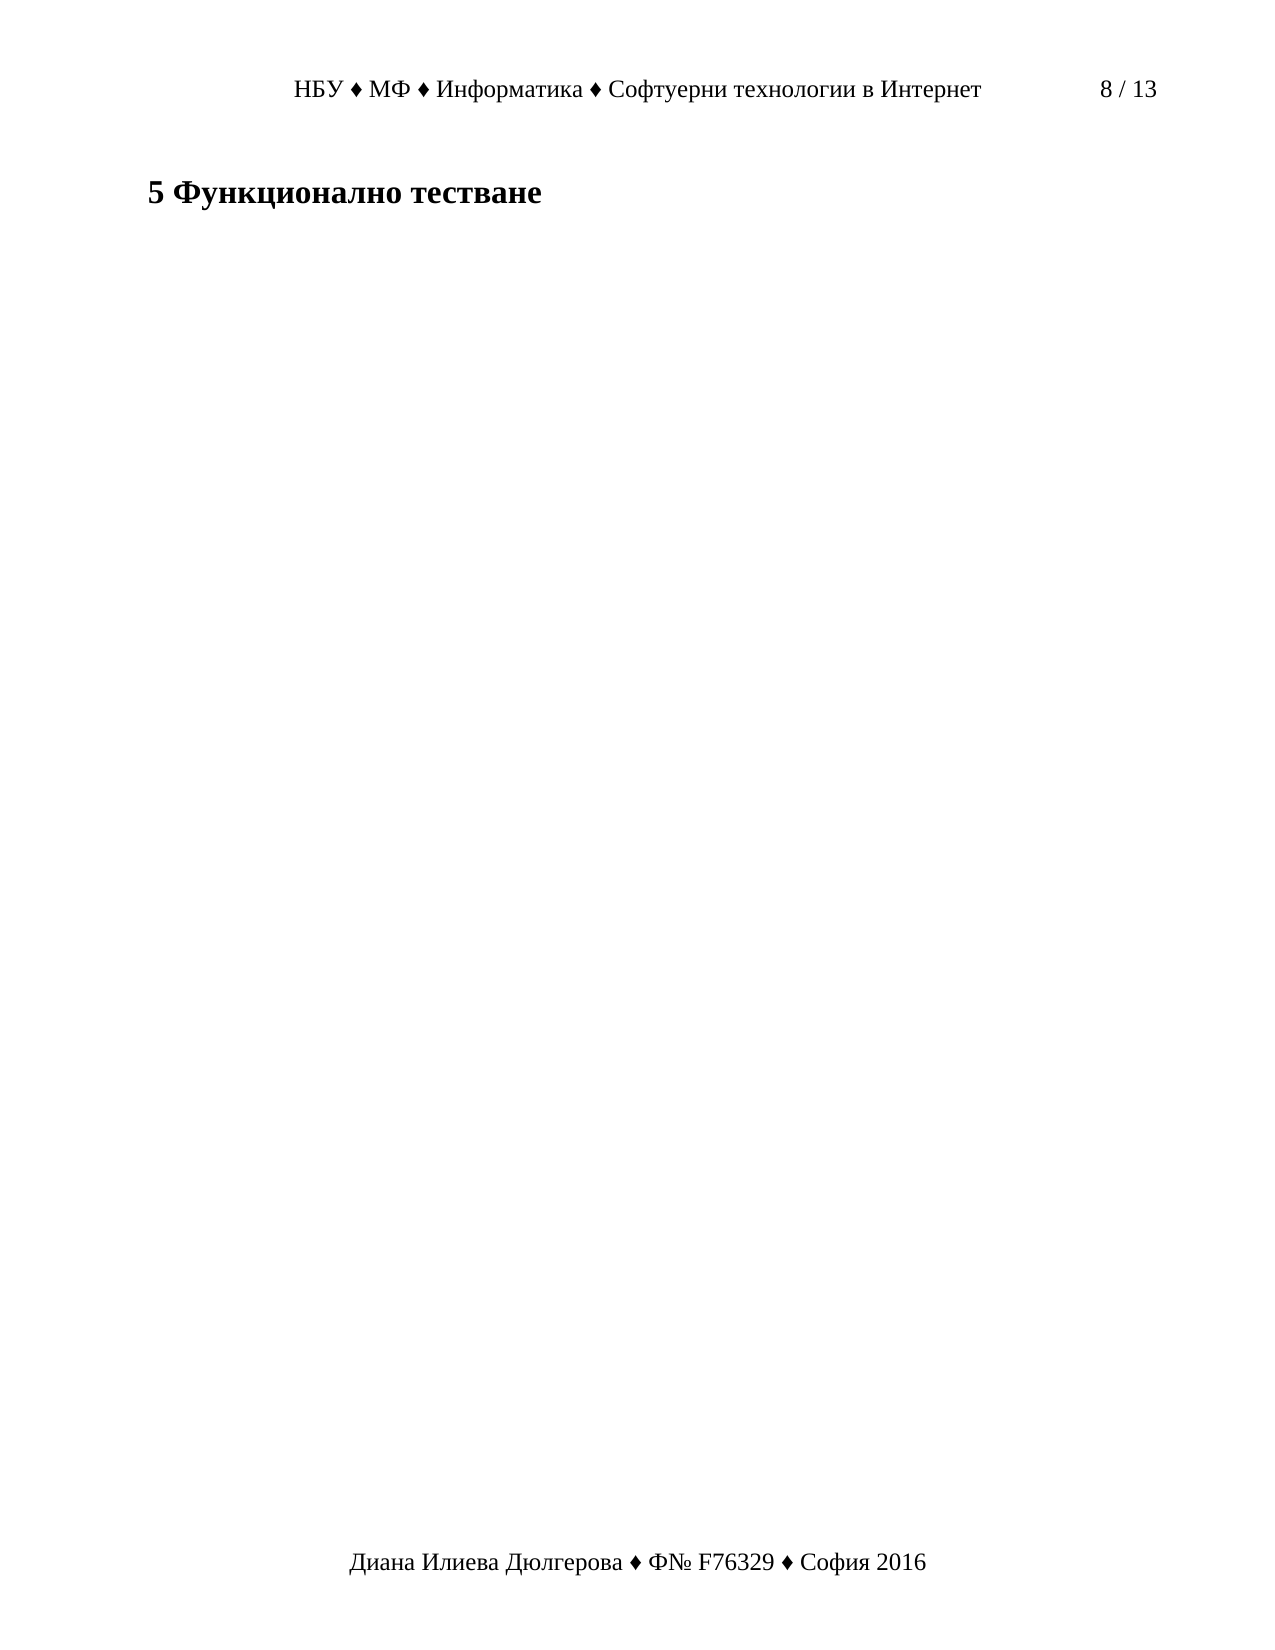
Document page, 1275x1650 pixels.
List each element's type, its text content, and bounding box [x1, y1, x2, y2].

subtitle 5 Функционално тестване [148, 173, 1157, 211]
